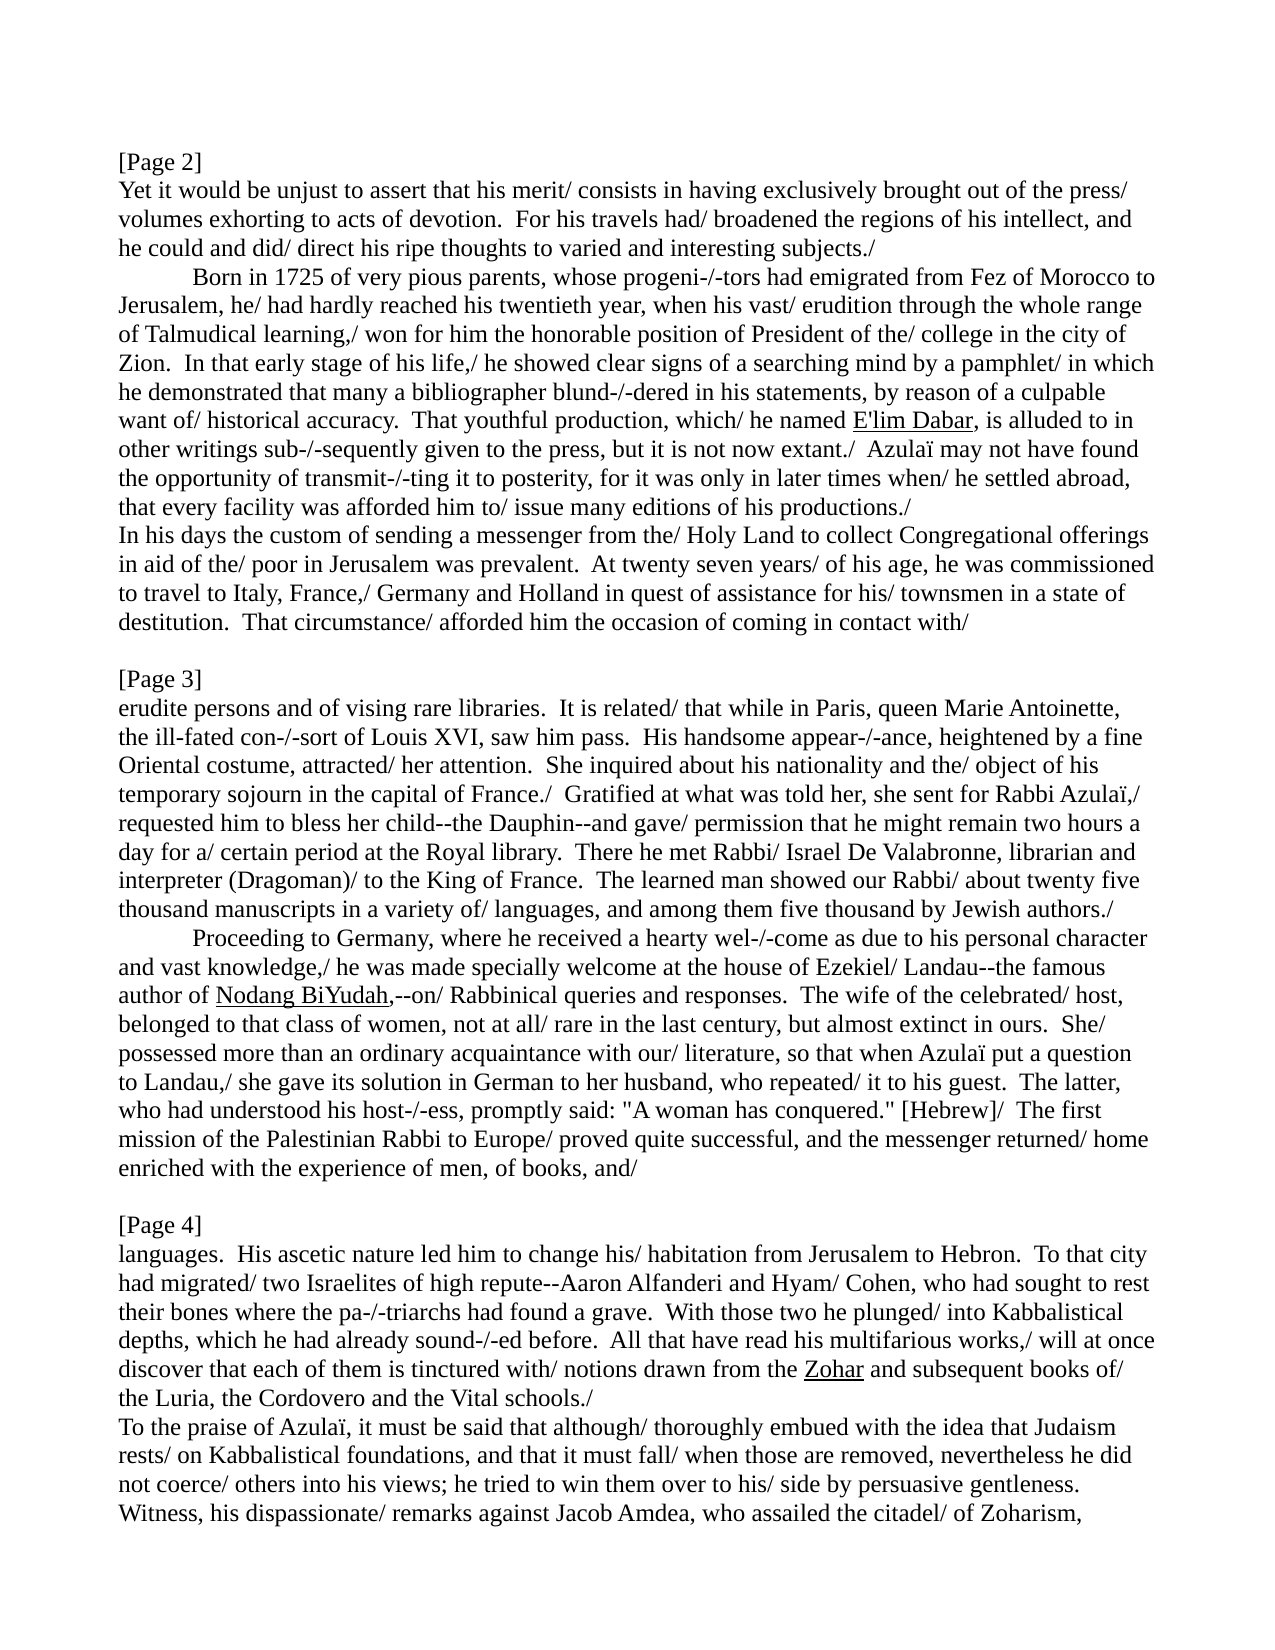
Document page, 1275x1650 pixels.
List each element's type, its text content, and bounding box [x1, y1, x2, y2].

text Proceeding to Germany, where he received a hearty wel-/-come as due to his personal character and vast knowledge,/ he was made specially welcome at the house of Ezekiel/ Landau--the famous author of Nodang BiYudah,--on/ Rabbinical queries and responses. The wife of the celebrated/ host, belonged to that class of women, not at all/ rare in the last century, but almost extinct in ours. She/ possessed more than an ordinary acquaintance with our/ literature, so that when Azulaï put a question to Landau,/ she gave its solution in German to her husband, who repeated/ it to his guest. The latter, who had understood his host-/-ess, promptly said: "A woman has conquered." [Hebrew]/ The first mission of the Palestinian Rabbi to Europe/ proved quite successful, and the messenger returned/ home enriched with the experience of men, of books, and/ [118, 923, 1157, 1182]
text [Page 2] [118, 147, 1157, 176]
text [Page 4] [118, 1211, 1157, 1239]
text To the praise of Azulaï, it must be said that although/ thoroughly embued with the idea that Judaism rests/ on Kabbalistical foundations, and that it must fall/ when those are removed, nevertheless he did not coerce/ others into his views; he tried to win them over to his/ side by persuasive gentleness. Witness, his dispassionate/ remarks against Jacob Amdea, who assailed the citadel/ of Zoharism, [118, 1412, 1157, 1527]
text erudite persons and of vising rare libraries. It is related/ that while in Paris, queen Marie Antoinette, the ill-fated con-/-sort of Louis XVI, saw him pass. His handsome appear-/-ance, heightened by a fine Oriental costume, attracted/ her attention. She inquired about his nationality and the/ object of his temporary sojourn in the capital of France./ Gratified at what was told her, she sent for Rabbi Azulaï,/ requested him to bless her child--the Dauphin--and gave/ permission that he might remain two hours a day for a/ certain period at the Royal library. There he met Rabbi/ Israel De Valabronne, librarian and interpreter (Dragoman)/ to the King of France. The learned man showed our Rabbi/ about twenty five thousand manuscripts in a variety of/ languages, and among them five thousand by Jewish authors./ [118, 693, 1157, 923]
text languages. His ascetic nature led him to change his/ habitation from Jerusalem to Hebron. To that city had migrated/ two Israelites of high repute--Aaron Alfanderi and Hyam/ Cohen, who had sought to rest their bones where the pa-/-triarchs had found a grave. With those two he plunged/ into Kabbalistical depths, which he had already sound-/-ed before. All that have read his multifarious works,/ will at once discover that each of them is tinctured with/ notions drawn from the Zohar and subsequent books of/ the Luria, the Cordovero and the Vital schools./ [118, 1239, 1157, 1412]
text [Page 3] [118, 664, 1157, 693]
text In his days the custom of sending a messenger from the/ Holy Land to collect Congregational offerings in aid of the/ poor in Jerusalem was prevalent. At twenty seven years/ of his age, he was commissioned to travel to Italy, France,/ Germany and Holland in quest of assistance for his/ townsmen in a state of destitution. That circumstance/ afforded him the occasion of coming in contact with/ [118, 521, 1157, 636]
text Yet it would be unjust to assert that his merit/ consists in having exclusively brought out of the press/ volumes exhorting to acts of devotion. For his travels had/ broadened the regions of his intellect, and he could and did/ direct his ripe thoughts to varied and interesting subjects./ [118, 176, 1157, 262]
text Born in 1725 of very pious parents, whose progeni-/-tors had emigrated from Fez of Morocco to Jerusalem, he/ had hardly reached his twentieth year, when his vast/ erudition through the whole range of Talmudical learning,/ won for him the honorable position of President of the/ college in the city of Zion. In that early stage of his life,/ he showed clear signs of a searching mind by a pamphlet/ in which he demonstrated that many a bibliographer blund-/-dered in his statements, by reason of a culpable want of/ historical accuracy. That youthful production, which/ he named E'lim Dabar, is alluded to in other writings sub-/-sequently given to the press, but it is not now extant./ Azulaï may not have found the opportunity of transmit-/-ting it to posterity, for it was only in later times when/ he settled abroad, that every facility was afforded him to/ issue many editions of his productions./ [118, 262, 1157, 521]
